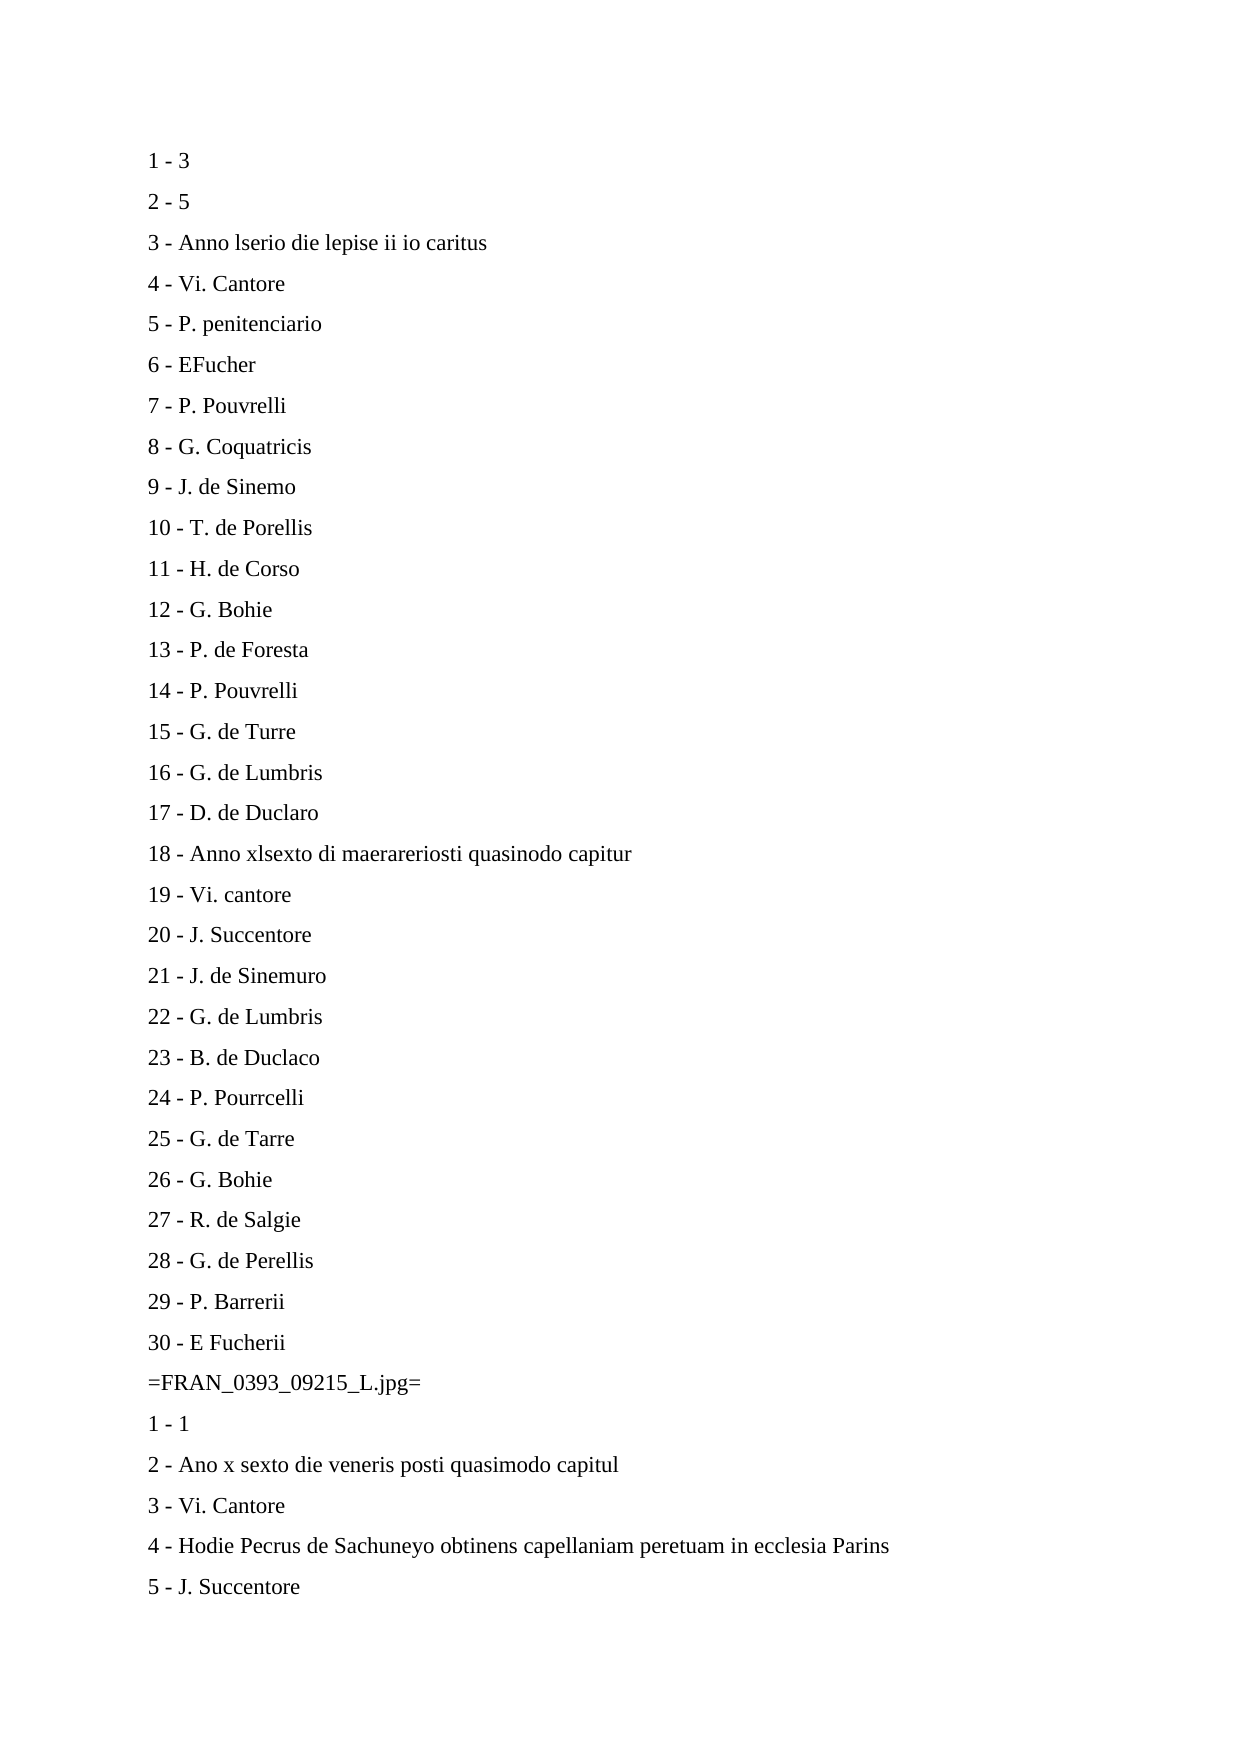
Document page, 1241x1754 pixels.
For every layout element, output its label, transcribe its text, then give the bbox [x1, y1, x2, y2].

text 16 - G. de Lumbris [148, 758, 1093, 785]
text 6 - EFucher [148, 351, 1093, 378]
text 26 - G. Bohie [148, 1166, 1093, 1192]
text 4 - Hodie Pecrus de Sachuneyo obtinens capellaniam peretuam in ecclesia Parins [148, 1532, 1093, 1559]
text 3 - Vi. Cantore [148, 1492, 1093, 1518]
text 21 - J. de Sinemuro [148, 962, 1093, 988]
text 28 - G. de Perellis [148, 1247, 1093, 1274]
text 22 - G. de Lumbris [148, 1003, 1093, 1029]
text 27 - R. de Salgie [148, 1207, 1093, 1233]
text 20 - J. Succentore [148, 921, 1093, 948]
text 13 - P. de Foresta [148, 636, 1093, 663]
text 9 - J. de Sinemo [148, 473, 1093, 500]
text 1 - 3 [148, 148, 1093, 174]
text =FRAN_0393_09215_L.jpg= [148, 1369, 1093, 1396]
text 24 - P. Pourrcelli [148, 1084, 1093, 1111]
text 15 - G. de Turre [148, 718, 1093, 744]
text 11 - H. de Corso [148, 555, 1093, 581]
text 30 - E Fucherii [148, 1329, 1093, 1355]
text 8 - G. Coquatricis [148, 433, 1093, 459]
text 23 - B. de Duclaco [148, 1044, 1093, 1070]
text 2 - 5 [148, 188, 1093, 215]
text 3 - Anno lserio die lepise ii io caritus [148, 229, 1093, 255]
text 25 - G. de Tarre [148, 1125, 1093, 1151]
text 5 - P. penitenciario [148, 311, 1093, 337]
text 18 - Anno xlsexto di maerareriosti quasinodo capitur [148, 840, 1093, 866]
text 29 - P. Barrerii [148, 1288, 1093, 1314]
text 5 - J. Succentore [148, 1573, 1093, 1599]
text 4 - Vi. Cantore [148, 270, 1093, 296]
text 2 - Ano x sexto die veneris posti quasimodo capitul [148, 1451, 1093, 1477]
text 1 - 1 [148, 1410, 1093, 1437]
text 17 - D. de Duclaro [148, 799, 1093, 826]
text 7 - P. Pouvrelli [148, 392, 1093, 418]
text 14 - P. Pouvrelli [148, 677, 1093, 703]
text 12 - G. Bohie [148, 596, 1093, 622]
text 19 - Vi. cantore [148, 881, 1093, 907]
text 10 - T. de Porellis [148, 514, 1093, 541]
